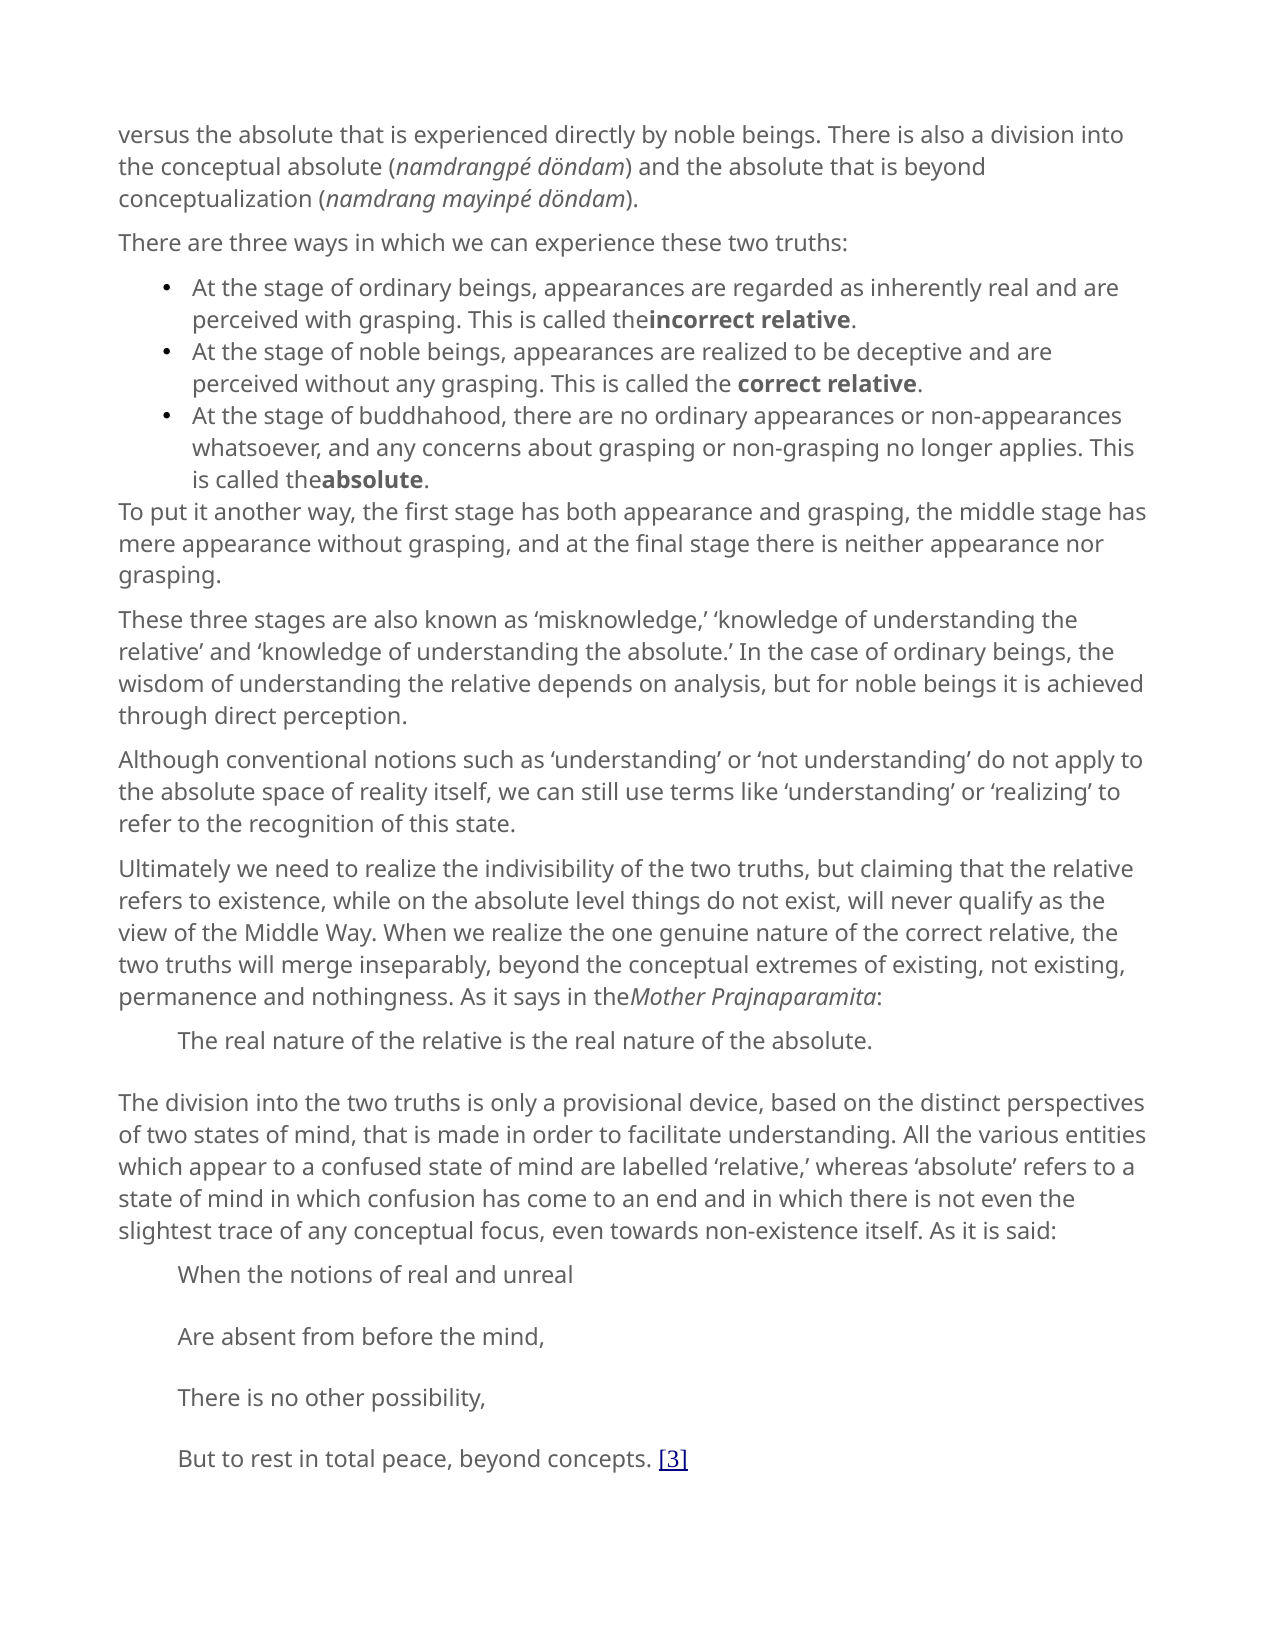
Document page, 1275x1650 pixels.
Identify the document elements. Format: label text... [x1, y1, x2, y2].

text Are absent from before the mind, [177, 1320, 1098, 1352]
list At the stage of buddhahood, there are no ordinary appearances or non-appearances whatsoever, and any concerns about grasping or non-grasping no longer applies. This is called theabsolute. [162, 399, 1157, 495]
text The real nature of the relative is the real nature of the absolute. [177, 1024, 1098, 1057]
text Ultimately we need to realize the indivisibility of the two truths, but claiming that the relative refers to existence, while on the absolute level things do not exist, will never qualify as the view of the Middle Way. When we realize the one genuine nature of the correct relative, the two truths will merge inseparably, beyond the conceptual extremes of existing, not existing, permanence and nothingness. As it says in theMother Prajnaparamita: [118, 852, 1157, 1012]
text There are three ways in which we can experience these two truths: [118, 227, 1157, 258]
text versus the absolute that is experienced directly by noble beings. There is also a division into the conceptual absolute (namdrangpé döndam) and the absolute that is beyond conceptualization (namdrang mayinpé döndam). [118, 118, 1157, 214]
text The division into the two truths is only a provisional device, based on the distinct perspectives of two states of mind, that is made in order to facilitate understanding. All the various entities which appear to a confused state of mind are labelled ‘relative,’ whereas ‘absolute’ refers to a state of mind in which confusion has come to an end and in which there is not even the slightest trace of any conceptual focus, even towards non-existence itself. As it is said: [118, 1086, 1157, 1246]
text But to rest in total peace, beyond concepts. [3] [177, 1443, 1098, 1475]
text When the notions of real and unreal [177, 1258, 1098, 1290]
text There is no other possibility, [177, 1381, 1098, 1413]
text To put it another way, the first stage has both appearance and grasping, the middle stage has mere appearance without grasping, and at the final stage there is neither appearance nor grasping. [118, 495, 1157, 591]
text These three stages are also known as ‘misknowledge,’ ‘knowledge of understanding the relative’ and ‘knowledge of understanding the absolute.’ In the case of ordinary beings, the wisdom of understanding the relative depends on analysis, but for noble beings it is achieved through direct perception. [118, 603, 1157, 731]
text Although conventional notions such as ‘understanding’ or ‘not understanding’ do not apply to the absolute space of reality itself, we can still use terms like ‘understanding’ or ‘realizing’ to refer to the recognition of this state. [118, 744, 1157, 840]
list At the stage of ordinary beings, appearances are regarded as inherently real and are perceived with grasping. This is called theincorrect relative. [162, 271, 1157, 335]
list At the stage of noble beings, appearances are realized to be deceptive and are perceived without any grasping. This is called the correct relative. [162, 335, 1157, 399]
